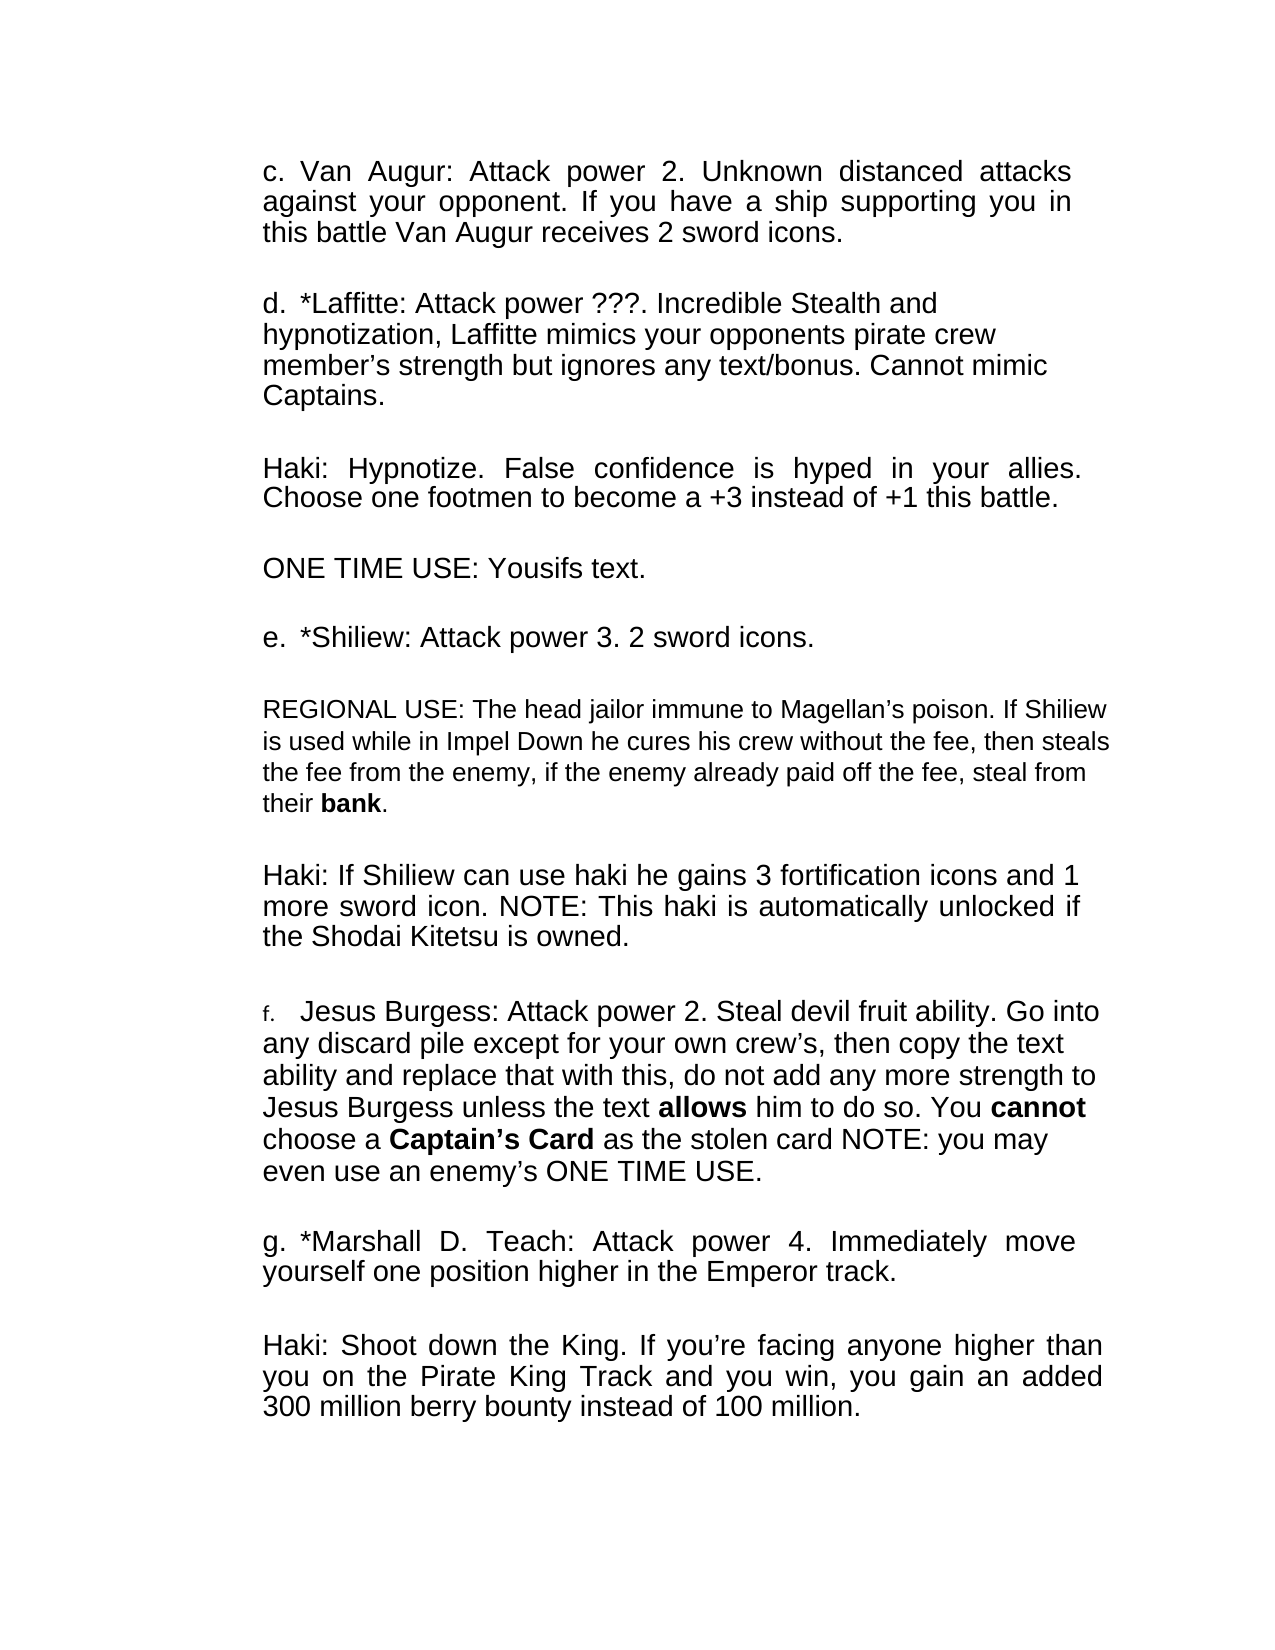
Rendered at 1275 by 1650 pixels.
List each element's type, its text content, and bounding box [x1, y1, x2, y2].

list Van Augur: Attack power 2. Unknown distanced attacks against your opponent. If you have a ship supporting you in this battle Van Augur receives 2 sword icons. [262, 157, 1073, 249]
text Haki: Shoot down the King. If you’re facing anyone higher than you on the Pirate King Track and you win, you gain an added 300 million berry bounty instead of 100 million. [262, 1330, 1104, 1423]
list *Laffitte: Attack power ???. Incredible Stealth and hypnotization, Laffitte mimics your opponents pirate crew member’s strength but ignores any text/bonus. Cannot mimic Captains. [262, 289, 1125, 412]
list *Marshall D. Teach: Attack power 4. Immediately move yourself one position higher in the Emperor track. [262, 1228, 1077, 1287]
text Haki: If Shiliew can use haki he gains 3 fortification icons and 1 more sword icon. NOTE: This haki is automatically unlocked if the Shodai Kitetsu is owned. [262, 861, 1081, 953]
list Jesus Burgess: Attack power 2. Steal devil fruit ability. Go into any discard pile except for your own crew’s, then copy the text ability and replace that with this, do not add any more strength to Jesus Burgess unless the text allows him to do so. You cannot choose a Captain’s Card as the stolen card NOTE: you may even use an enemy’s ONE TIME USE. [262, 996, 1102, 1187]
text Haki: Hypnotize. False confidence is hyped in your allies. Choose one footmen to become a +3 instead of +1 this battle. [262, 455, 1083, 514]
list *Shiliew: Attack power 3. 2 sword icons. [262, 620, 1125, 654]
text ONE TIME USE: Yousifs text. [262, 554, 1085, 584]
text REGIONAL USE: The head jailor immune to Magellan’s poison. If Shiliew is used while in Impel Down he cures his crew without the fee, then steals the fee from the enemy, if the enemy already paid off the fee, steal from their bank. [262, 694, 1121, 818]
